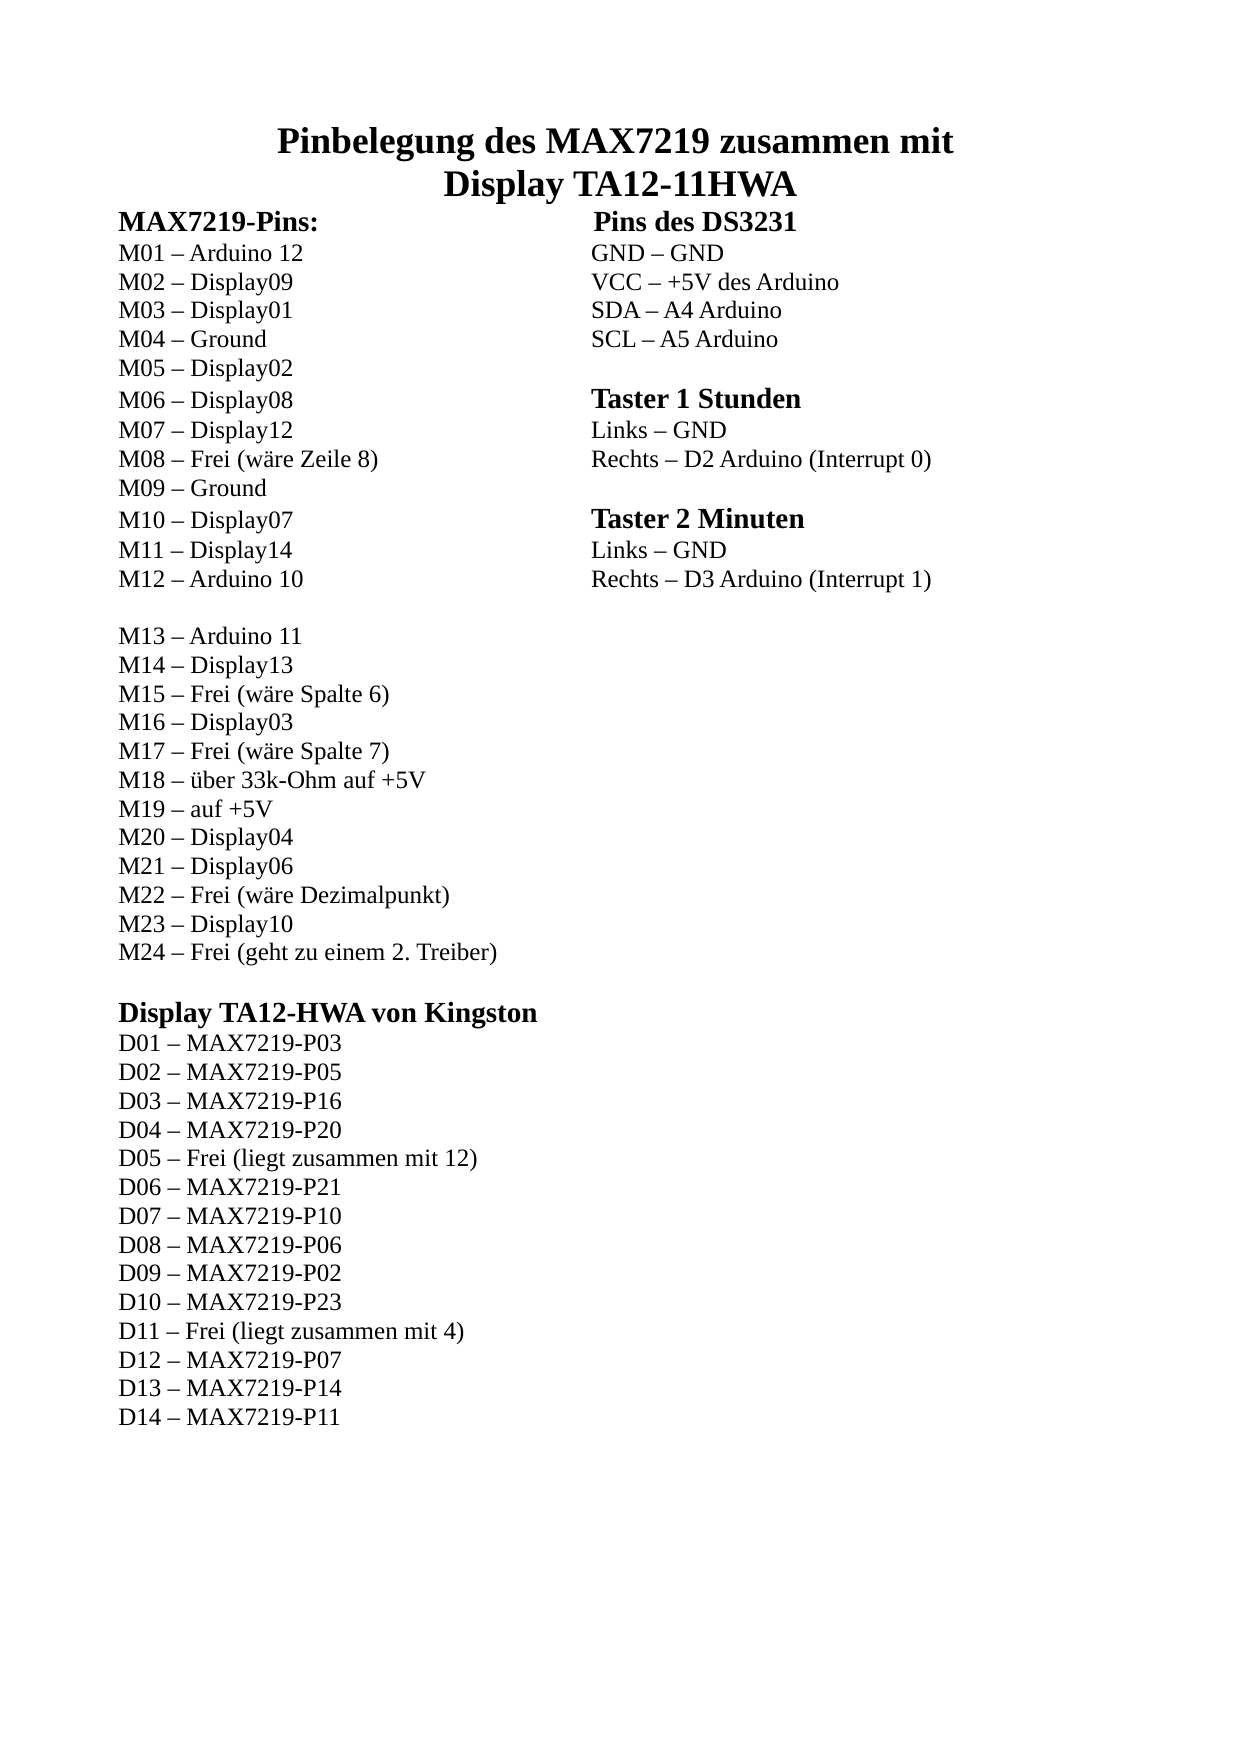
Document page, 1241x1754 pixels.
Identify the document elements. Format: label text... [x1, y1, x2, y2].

text M15 – Frei (wäre Spalte 6) [118, 679, 1122, 707]
text M02 – Display09 VCC – +5V des Arduino [118, 267, 1122, 295]
text M06 – Display08 Taster 1 Stunden [118, 382, 1122, 415]
text M09 – Ground [118, 473, 1122, 501]
text D12 – MAX7219-P07 [118, 1345, 1122, 1373]
text D07 – MAX7219-P10 [118, 1201, 1122, 1230]
text M12 – Arduino 10 Rechts – D3 Arduino (Interrupt 1) [118, 564, 1122, 592]
text D13 – MAX7219-P14 [118, 1373, 1122, 1402]
text D14 – MAX7219-P11 [118, 1402, 1122, 1431]
text D11 – Frei (liegt zusammen mit 4) [118, 1316, 1122, 1345]
text D10 – MAX7219-P23 [118, 1287, 1122, 1316]
text M13 – Arduino 11 [118, 621, 1122, 650]
text Pinbelegung des MAX7219 zusammen mit [118, 118, 1122, 161]
text Display TA12-11HWA [118, 161, 1122, 204]
text M24 – Frei (geht zu einem 2. Treiber) [118, 937, 1122, 966]
text Display TA12-HWA von Kingston [118, 995, 1122, 1028]
text M07 – Display12 Links – GND [118, 415, 1122, 444]
text D05 – Frei (liegt zusammen mit 12) [118, 1143, 1122, 1172]
text M19 – auf +5V [118, 794, 1122, 822]
text M03 – Display01 SDA – A4 Arduino [118, 295, 1122, 324]
text D03 – MAX7219-P16 [118, 1086, 1122, 1115]
text M01 – Arduino 12 GND – GND [118, 238, 1122, 267]
text M10 – Display07 Taster 2 Minuten [118, 501, 1122, 535]
text M11 – Display14 Links – GND [118, 535, 1122, 564]
text M16 – Display03 [118, 707, 1122, 736]
text M21 – Display06 [118, 851, 1122, 880]
text M05 – Display02 [118, 353, 1122, 382]
text M22 – Frei (wäre Dezimalpunkt) [118, 880, 1122, 909]
text D04 – MAX7219-P20 [118, 1115, 1122, 1143]
text D09 – MAX7219-P02 [118, 1258, 1122, 1287]
text M17 – Frei (wäre Spalte 7) [118, 736, 1122, 765]
text M23 – Display10 [118, 909, 1122, 937]
text MAX7219-Pins: Pins des DS3231 [118, 204, 1122, 238]
text D02 – MAX7219-P05 [118, 1057, 1122, 1086]
text D06 – MAX7219-P21 [118, 1172, 1122, 1201]
text M04 – Ground SCL – A5 Arduino [118, 324, 1122, 353]
text D01 – MAX7219-P03 [118, 1028, 1122, 1057]
text D08 – MAX7219-P06 [118, 1230, 1122, 1258]
text M14 – Display13 [118, 650, 1122, 679]
text M20 – Display04 [118, 822, 1122, 851]
text M08 – Frei (wäre Zeile 8) Rechts – D2 Arduino (Interrupt 0) [118, 444, 1122, 473]
text M18 – über 33k-Ohm auf +5V [118, 765, 1122, 794]
